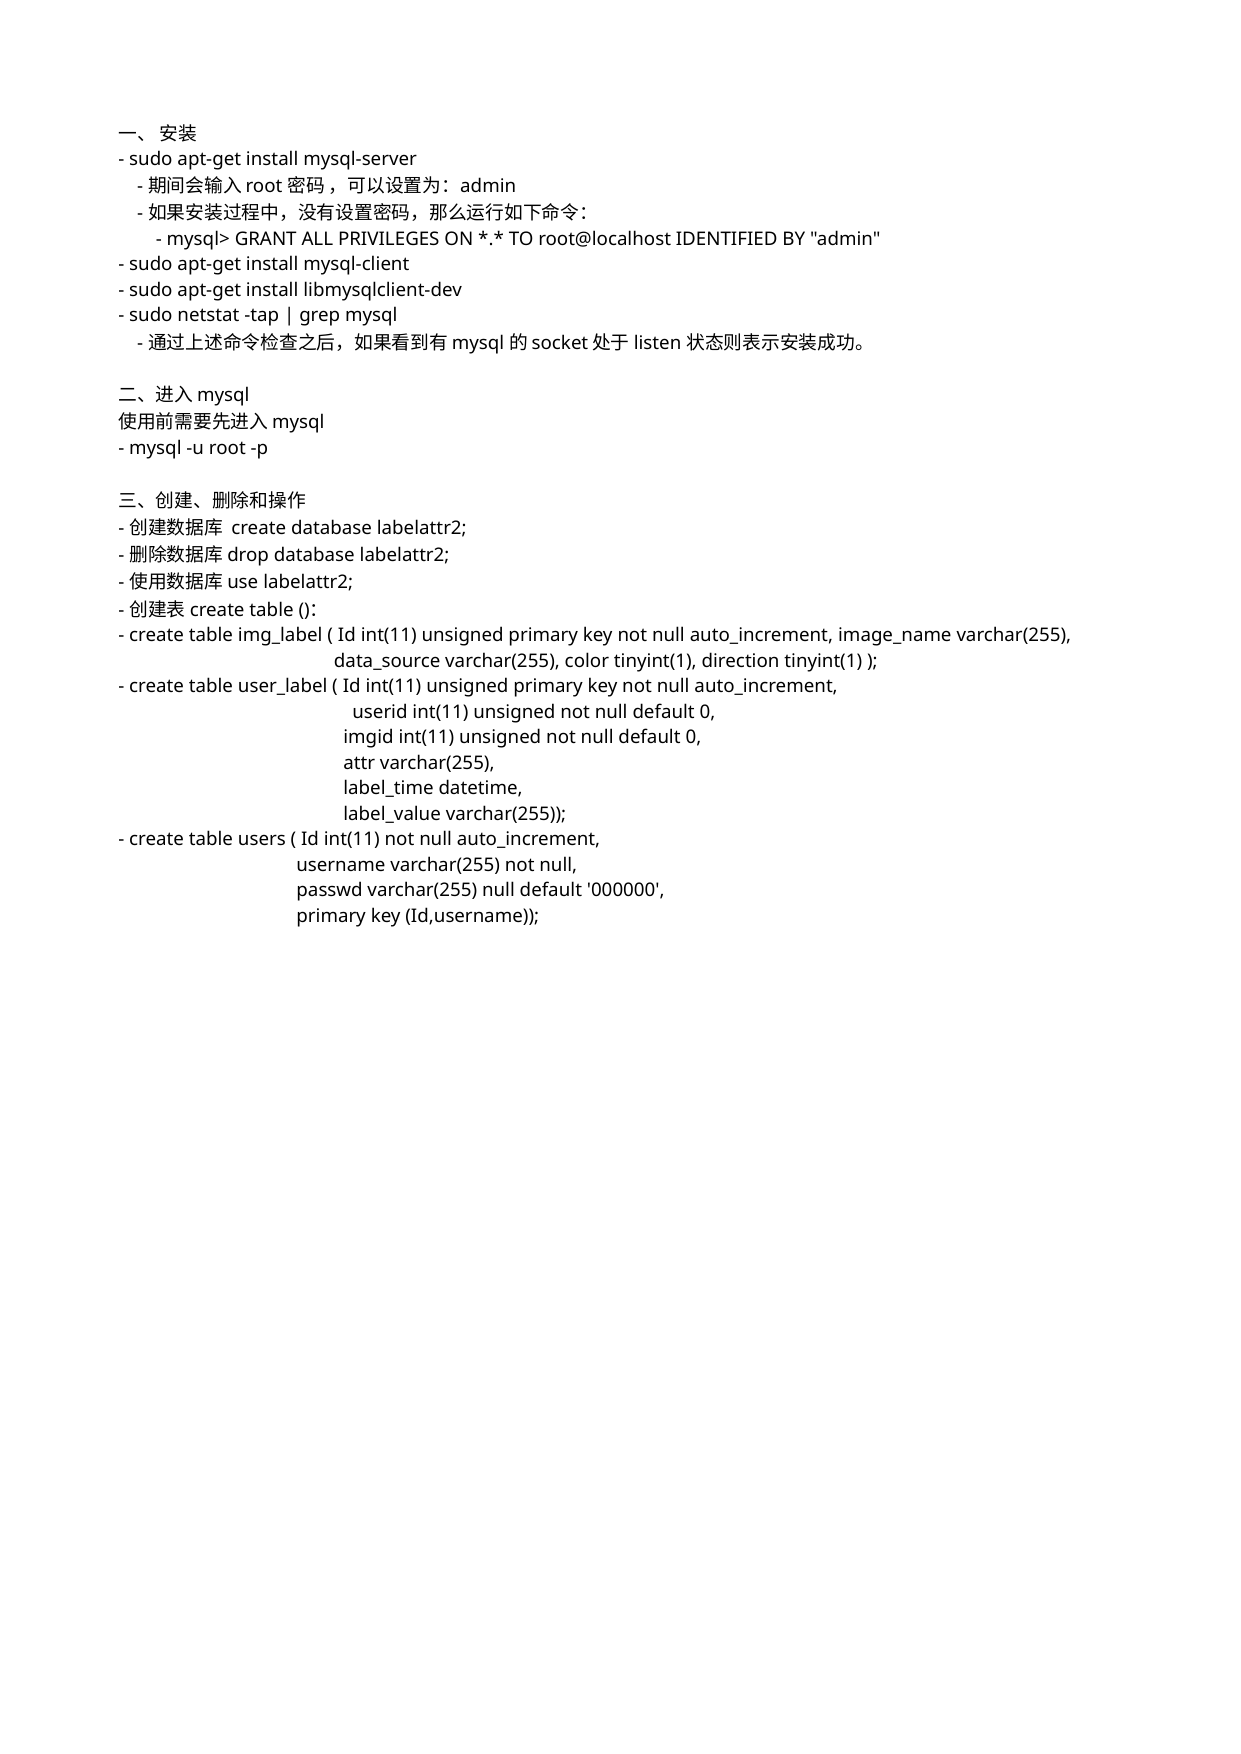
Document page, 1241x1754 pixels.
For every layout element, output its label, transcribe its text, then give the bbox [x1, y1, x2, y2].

text attr varchar(255), [118, 749, 1122, 774]
text data_source varchar(255), color tinyint(1), direction tinyint(1) ); [118, 647, 1122, 672]
text - sudo apt-get install libmysqlclient-dev [118, 276, 1122, 302]
text userid int(11) unsigned not null default 0, [118, 698, 1122, 723]
text - sudo apt-get install mysql-server [118, 145, 1122, 171]
text label_time datetime, [118, 774, 1122, 800]
text 三、创建、删除和操作 [118, 485, 1122, 513]
text primary key (Id,username)); [118, 902, 1122, 928]
text - 如果安装过程中，没有设置密码，那么运行如下命令： [118, 198, 1122, 225]
text - sudo netstat -tap | grep mysql [118, 302, 1122, 327]
text - mysql> GRANT ALL PRIVILEGES ON *.* TO root@localhost IDENTIFIED BY "admin" [118, 225, 1122, 251]
text - 使用数据库 use labelattr2; [118, 567, 1122, 594]
text - 删除数据库 drop database labelattr2; [118, 540, 1122, 567]
text username varchar(255) not null, [118, 851, 1122, 877]
text - 创建表 create table ()： [118, 594, 1122, 621]
text imgid int(11) unsigned not null default 0, [118, 723, 1122, 749]
text passwd varchar(255) null default '000000', [118, 877, 1122, 902]
text - mysql -u root -p [118, 434, 1122, 460]
text - 通过上述命令检查之后，如果看到有mysql 的socket处于 listen 状态则表示安装成功。 [118, 327, 1122, 354]
text 二、进入mysql [118, 380, 1122, 407]
text - create table img_label ( Id int(11) unsigned primary key not null auto_increment, image_name varchar(255), [118, 621, 1122, 647]
text 使用前需要先进入mysql [118, 407, 1122, 434]
text label_value varchar(255)); [118, 800, 1122, 826]
text - 期间会输入root 密码 ，可以设置为：admin [118, 171, 1122, 198]
text - sudo apt-get install mysql-client [118, 251, 1122, 276]
text - create table users ( Id int(11) not null auto_increment, [118, 826, 1122, 851]
text - 创建数据库 create database labelattr2; [118, 513, 1122, 540]
text 一、 安装 [118, 118, 1122, 145]
text - create table user_label ( Id int(11) unsigned primary key not null auto_increment, [118, 672, 1122, 698]
